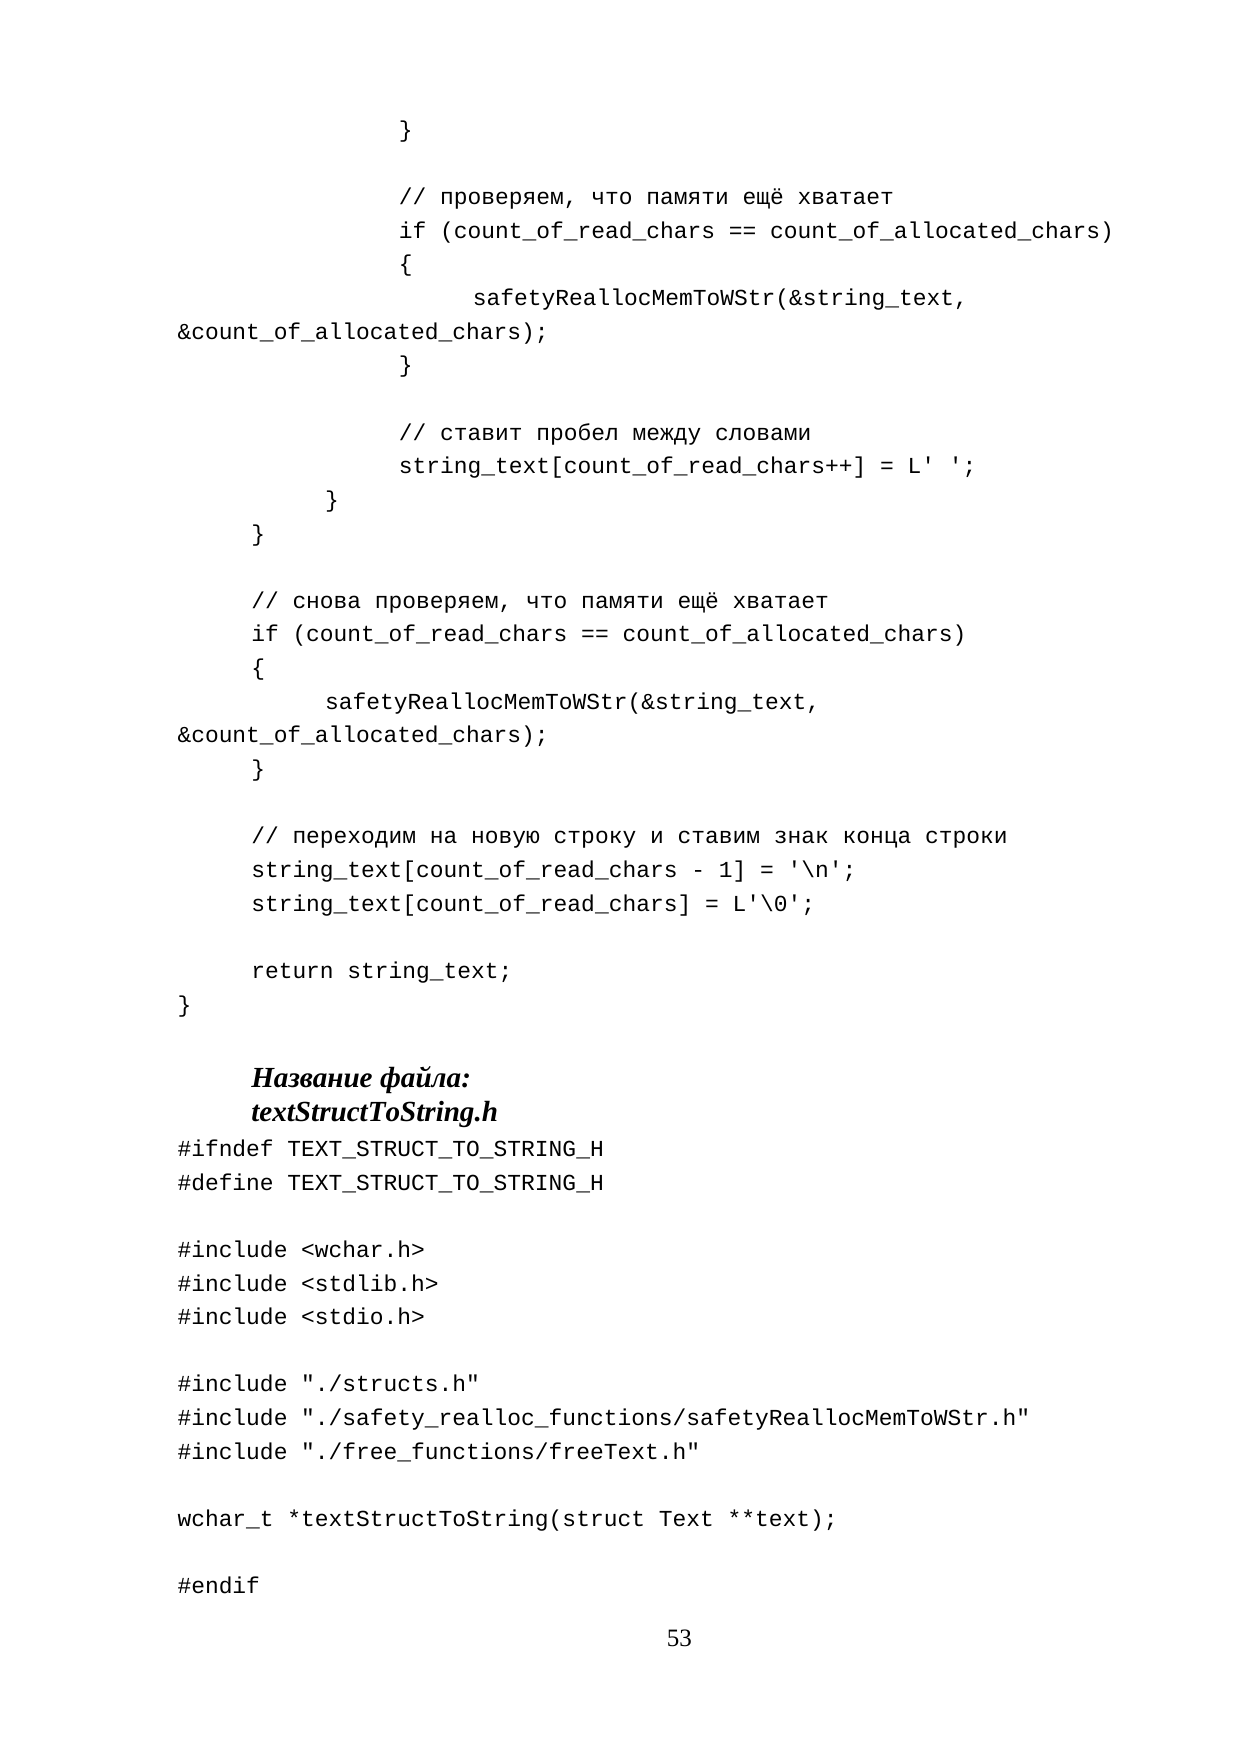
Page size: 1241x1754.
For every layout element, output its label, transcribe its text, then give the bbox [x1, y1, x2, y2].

text } [177, 118, 1181, 144]
text string_text[count_of_read_chars - 1] = '\n'; [177, 858, 1181, 884]
text #include <stdio.h> [177, 1306, 1181, 1331]
text } [177, 354, 1181, 379]
text { [177, 656, 1181, 682]
text // переходим на новую строку и ставим знак конца строки [177, 825, 1181, 851]
text #include "./structs.h" [177, 1373, 1181, 1399]
text { [177, 253, 1181, 279]
text #include "./safety_realloc_functions/safetyReallocMemToWStr.h" [177, 1406, 1181, 1432]
text string_text[count_of_read_chars++] = L' '; [177, 454, 1181, 481]
text if (count_of_read_chars == count_of_allocated_chars) [177, 623, 1181, 649]
text string_text[count_of_read_chars] = L'\0'; [177, 892, 1181, 918]
text Название файла: [177, 1060, 1181, 1094]
text safetyReallocMemToWStr(&string_text, &count_of_allocated_chars); [177, 286, 1181, 346]
text #include <wchar.h> [177, 1238, 1181, 1264]
text return string_text; [177, 959, 1181, 985]
text } [177, 757, 1181, 783]
text #include "./free_functions/freeText.h" [177, 1440, 1181, 1466]
text } [177, 522, 1181, 548]
text } [177, 993, 1181, 1019]
text #include <stdlib.h> [177, 1272, 1181, 1298]
text // проверяем, что памяти ещё хватает [177, 185, 1181, 211]
text #endif [177, 1575, 1181, 1601]
text if (count_of_read_chars == count_of_allocated_chars) [177, 219, 1181, 245]
text #ifndef TEXT_STRUCT_TO_STRING_H [177, 1137, 1181, 1163]
text wchar_t *textStructToString(struct Text **text); [177, 1507, 1181, 1533]
text safetyReallocMemToWStr(&string_text, &count_of_allocated_chars); [177, 690, 1181, 750]
text // снова проверяем, что памяти ещё хватает [177, 589, 1181, 615]
text // ставит пробел между словами [177, 421, 1181, 447]
text textStructToString.h [177, 1094, 1181, 1127]
text #define TEXT_STRUCT_TO_STRING_H [177, 1171, 1181, 1197]
text } [177, 488, 1181, 514]
